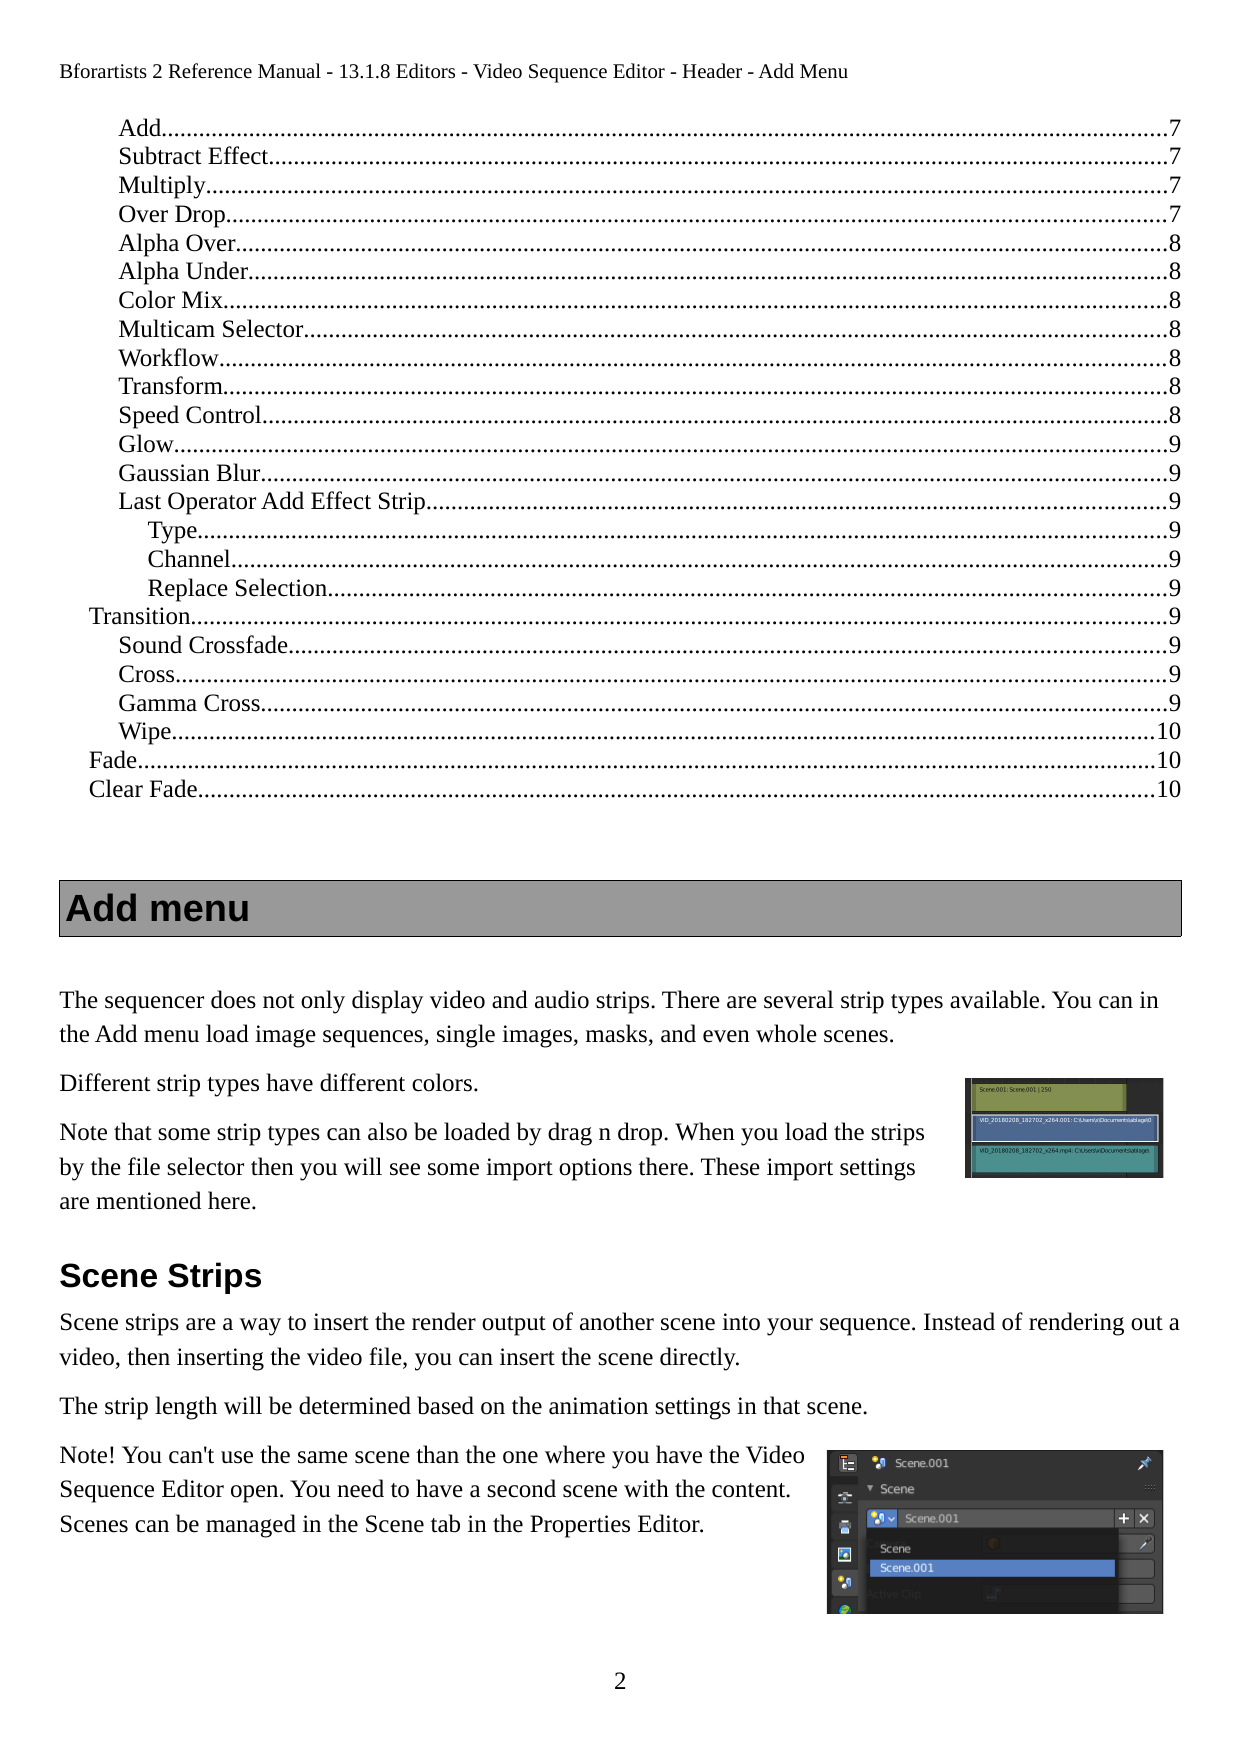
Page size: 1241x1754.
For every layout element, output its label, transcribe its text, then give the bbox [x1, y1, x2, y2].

text Gamma Cross 9 [118, 688, 1181, 716]
text Over Drop 7 [118, 199, 1181, 228]
text Workflow 8 [118, 343, 1181, 371]
text Color Mix 8 [118, 285, 1181, 314]
text Different strip types have different colors. [59, 1068, 1181, 1097]
text Speed Control 8 [118, 400, 1181, 429]
text Alpha Over 8 [118, 228, 1181, 256]
text Multicam Selector 8 [118, 314, 1181, 343]
subtitle Scene Strips [59, 1256, 1181, 1295]
text Note that some strip types can also be loaded by drag n drop. When you load the strips by the file selector then you will see some import options there. These import settings are mentioned here. [59, 1117, 1181, 1215]
text Last Operator Add Effect Strip 9 [118, 486, 1181, 515]
picture [965, 1078, 1164, 1178]
text Type 9 [147, 515, 1181, 544]
text Transform 8 [118, 371, 1181, 400]
text Note! You can't use the same scene than the one where you have the Video Sequence Editor open. You need to have a second scene with the content. Scenes can be managed in the Scene tab in the Properties Editor. [59, 1440, 1181, 1538]
text Cross 9 [118, 659, 1181, 688]
picture [826, 1450, 1164, 1614]
text Channel 9 [147, 544, 1181, 573]
text Sound Crossfade 9 [118, 630, 1181, 659]
text Multiply 7 [118, 170, 1181, 199]
text The strip length will be determined based on the animation settings in that scene. [59, 1391, 1181, 1420]
text Replace Selection 9 [147, 573, 1181, 601]
text Alpha Under 8 [118, 256, 1181, 285]
text Gaussian Blur 9 [118, 458, 1181, 486]
text Fade 10 [88, 745, 1181, 774]
text Transition 9 [88, 601, 1181, 630]
text Glow 9 [118, 429, 1181, 458]
text Wipe 10 [118, 716, 1181, 745]
text The sequencer does not only display video and audio strips. There are several strip types available. You can in the Add menu load image sequences, single images, masks, and even whole scenes. [59, 985, 1181, 1048]
text Subtract Effect 7 [118, 141, 1181, 170]
table_header Add menu [60, 881, 1181, 936]
text Scene strips are a way to insert the render output of another scene into your sequence. Instead of rendering out a video, then inserting the video file, you can insert the scene directly. [59, 1307, 1181, 1371]
text Clear Fade 10 [88, 774, 1181, 803]
text Add 7 [118, 113, 1181, 141]
